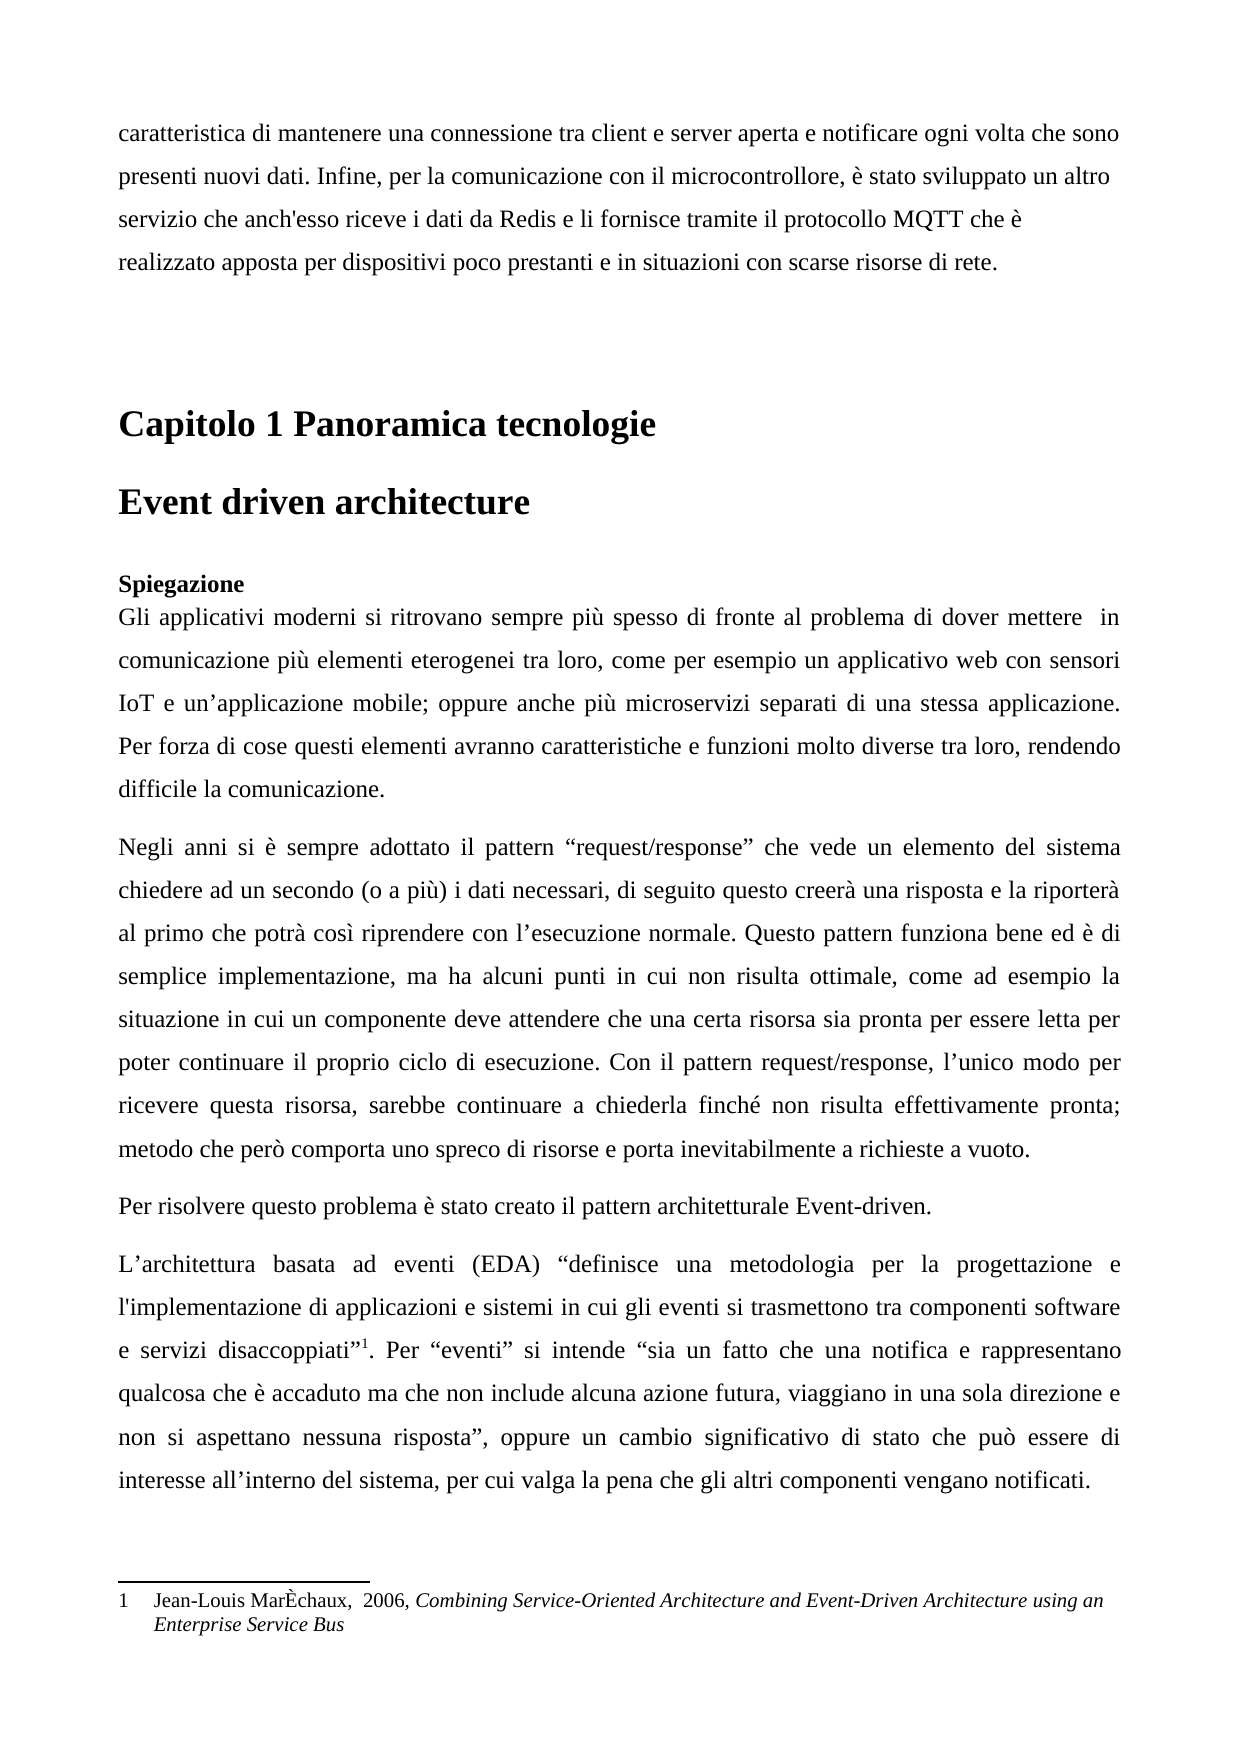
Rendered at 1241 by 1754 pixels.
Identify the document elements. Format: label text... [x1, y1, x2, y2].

subtitle Capitolo 1 Panoramica tecnologie [118, 402, 1122, 445]
text caratteristica di mantenere una connessione tra client e server aperta e notificare ogni volta che sono presenti nuovi dati. Infine, per la comunicazione con il microcontrollore, è stato sviluppato un altro servizio che anch'esso riceve i dati da Redis e li fornisce tramite il protocollo MQTT che è realizzato apposta per dispositivi poco prestanti e in situazioni con scarse risorse di rete. [118, 118, 1122, 276]
text Gli applicativi moderni si ritrovano sempre più spesso di fronte al problema di dover mettere in comunicazione più elementi eterogenei tra loro, come per esempio un applicativo web con sensori IoT e un’applicazione mobile; oppure anche più microservizi separati di una stessa applicazione. Per forza di cose questi elementi avranno caratteristiche e funzioni molto diverse tra loro, rendendo difficile la comunicazione. [118, 602, 1122, 803]
text Jean-Louis MarÈchaux, 2006, Combining Service-Oriented Architecture and Event-Driven Architecture using an Enterprise Service Bus [118, 1588, 1122, 1636]
text Per risolvere questo problema è stato creato il pattern architetturale Event-driven. [118, 1191, 1122, 1220]
text Event driven architecture [118, 479, 1122, 522]
text L’architettura basata ad eventi (EDA) “definisce una metodologia per la progettazione e l'implementazione di applicazioni e sistemi in cui gli eventi si trasmettono tra componenti software e servizi disaccoppiati”. Per “eventi” si intende “sia un fatto che una notifica e rappresentano qualcosa che è accaduto ma che non include alcuna azione futura, viaggiano in una sola direzione e non si aspettano nessuna risposta”, oppure un cambio significativo di stato che può essere di interesse all’interno del sistema, per cui valga la pena che gli altri componenti vengano notificati. [118, 1249, 1122, 1493]
subtitle Spiegazione [118, 569, 1122, 597]
text Negli anni si è sempre adottato il pattern “request/response” che vede un elemento del sistema chiedere ad un secondo (o a più) i dati necessari, di seguito questo creerà una risposta e la riporterà al primo che potrà così riprendere con l’esecuzione normale. Questo pattern funziona bene ed è di semplice implementazione, ma ha alcuni punti in cui non risulta ottimale, come ad esempio la situazione in cui un componente deve attendere che una certa risorsa sia pronta per essere letta per poter continuare il proprio ciclo di esecuzione. Con il pattern request/response, l’unico modo per ricevere questa risorsa, sarebbe continuare a chiederla finché non risulta effettivamente pronta; metodo che però comporta uno spreco di risorse e porta inevitabilmente a richieste a vuoto. [118, 832, 1122, 1162]
